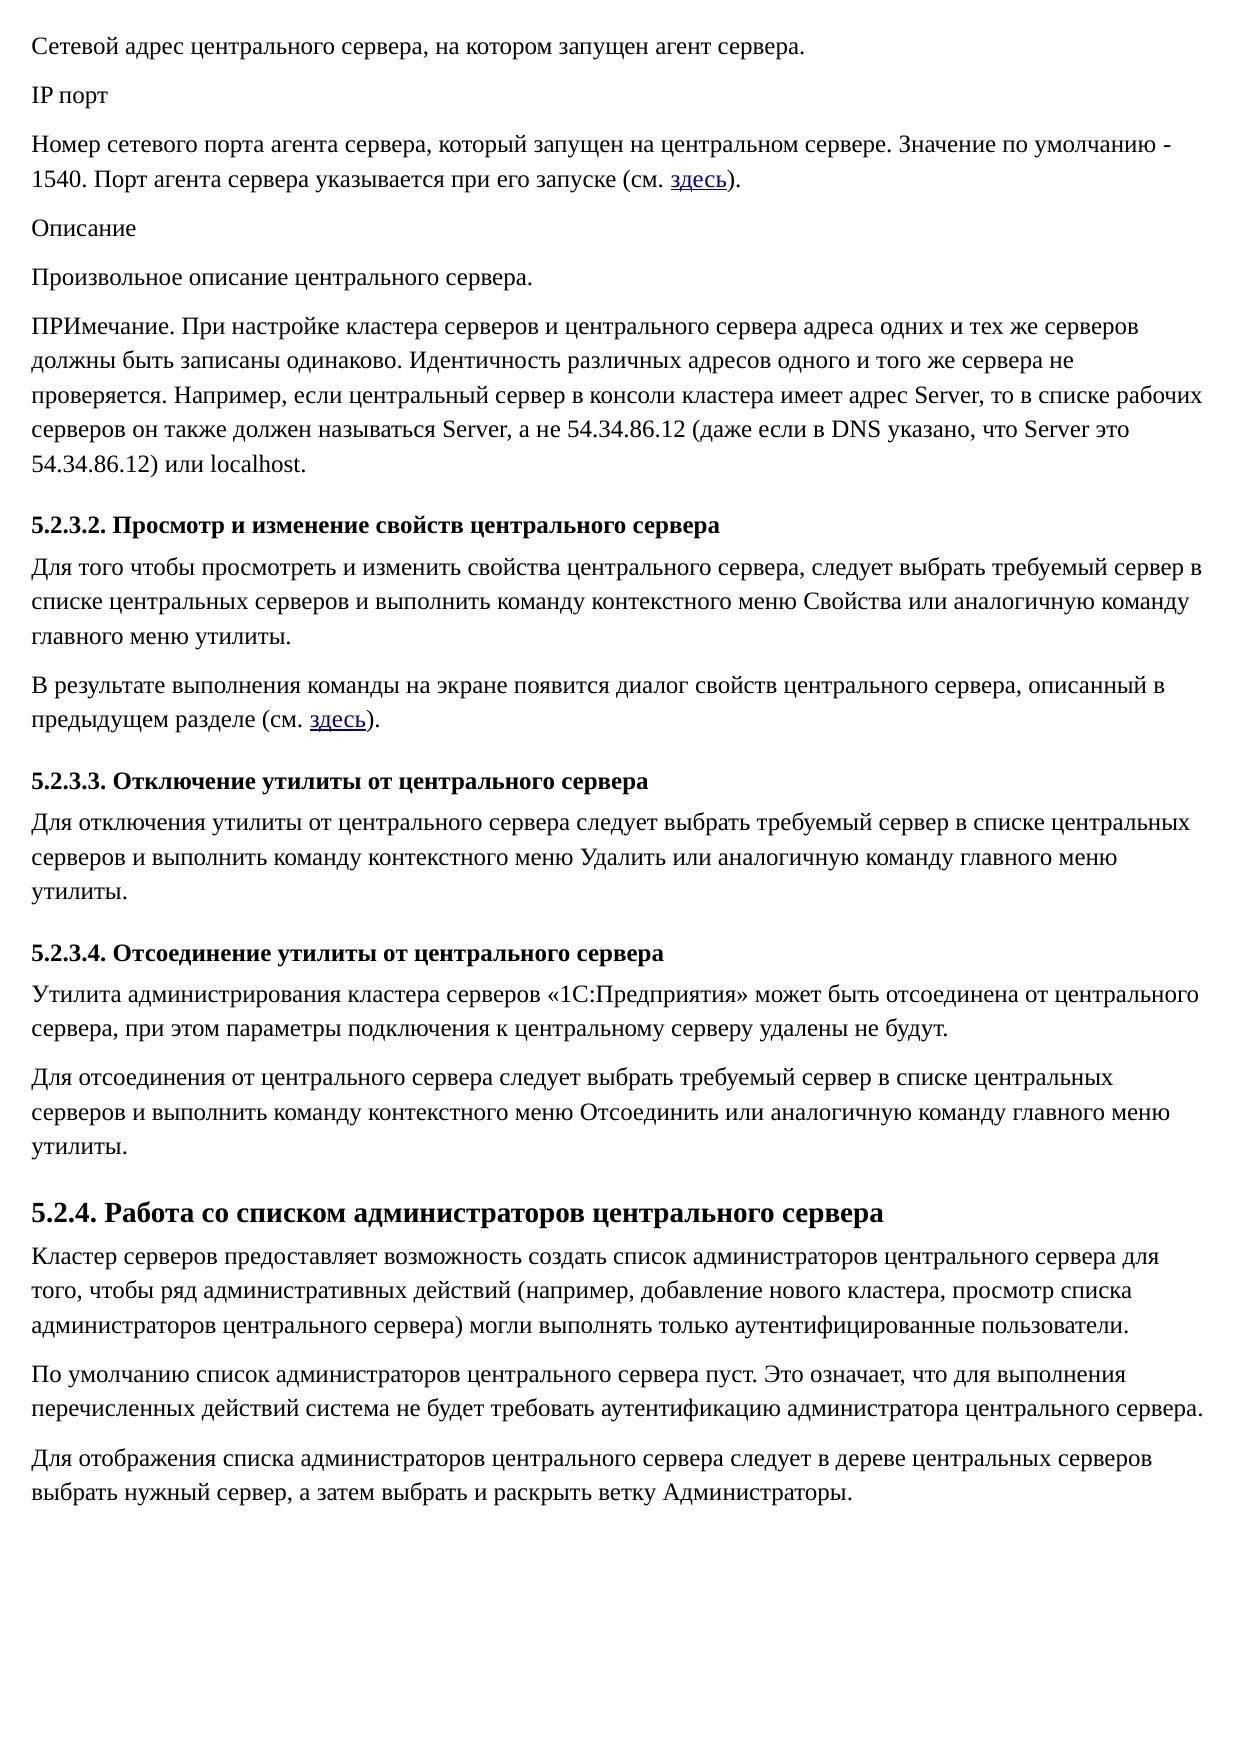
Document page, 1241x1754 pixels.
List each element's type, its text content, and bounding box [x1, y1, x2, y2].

text IP порт [31, 80, 1212, 109]
text Описание [31, 213, 1212, 242]
subtitle 5.2.3.2. Просмотр и изменение свойств центрального сервера [31, 511, 1212, 539]
text По умолчанию список администраторов центрального сервера пуст. Это означает, что для выполнения перечисленных действий система не будет требовать аутентификацию администратора центрального сервера. [31, 1359, 1212, 1422]
subtitle 5.2.3.4. Отсоединение утилиты от центрального сервера [31, 938, 1212, 966]
text Произвольное описание центрального сервера. [31, 262, 1212, 291]
text Сетевой адрес центрального сервера, на котором запущен агент сервера. [31, 31, 1212, 60]
text Утилита администрирования кластера серверов «1С:Предприятия» может быть отсоединена от центрального сервера, при этом параметры подключения к центральному серверу удалены не будут. [31, 979, 1212, 1042]
text Номер сетевого порта агента сервера, который запущен на центральном сервере. Значение по умолчанию ‑ 1540. Порт агента сервера указывается при его запуске (см. здесь). [31, 129, 1212, 193]
text Кластер серверов предоставляет возможность создать список администраторов центрального сервера для того, чтобы ряд административных действий (например, добавление нового кластера, просмотр списка администраторов центрального сервера) могли выполнять только аутентифицированные пользователи. [31, 1241, 1212, 1339]
text Для отображения списка администраторов центрального сервера следует в дереве центральных серверов выбрать нужный сервер, а затем выбрать и раскрыть ветку Администраторы. [31, 1443, 1212, 1506]
subtitle 5.2.4. Работа со списком администраторов центрального сервера [31, 1195, 1212, 1228]
text ПРИмечание. При настройке кластера серверов и центрального сервера адреса одних и тех же серверов должны быть записаны одинаково. Идентичность различных адресов одного и того же сервера не проверяется. Например, если центральный сервер в консоли кластера имеет адрес Server, то в списке рабочих серверов он также должен называться Server, а не 54.34.86.12 (даже если в DNS указано, что Server это 54.34.86.12) или localhost. [31, 311, 1212, 478]
text Для того чтобы просмотреть и изменить свойства центрального сервера, следует выбрать требуемый сервер в списке центральных серверов и выполнить команду контекстного меню Свойства или аналогичную команду главного меню утилиты. [31, 552, 1212, 649]
text Для отсоединения от центрального сервера следует выбрать требуемый сервер в списке центральных серверов и выполнить команду контекстного меню Отсоединить или аналогичную команду главного меню утилиты. [31, 1062, 1212, 1160]
text Для отключения утилиты от центрального сервера следует выбрать требуемый сервер в списке центральных серверов и выполнить команду контекстного меню Удалить или аналогичную команду главного меню утилиты. [31, 807, 1212, 905]
subtitle 5.2.3.3. Отключение утилиты от центрального сервера [31, 766, 1212, 794]
text В результате выполнения команды на экране появится диалог свойств центрального сервера, описанный в предыдущем разделе (см. здесь). [31, 670, 1212, 733]
